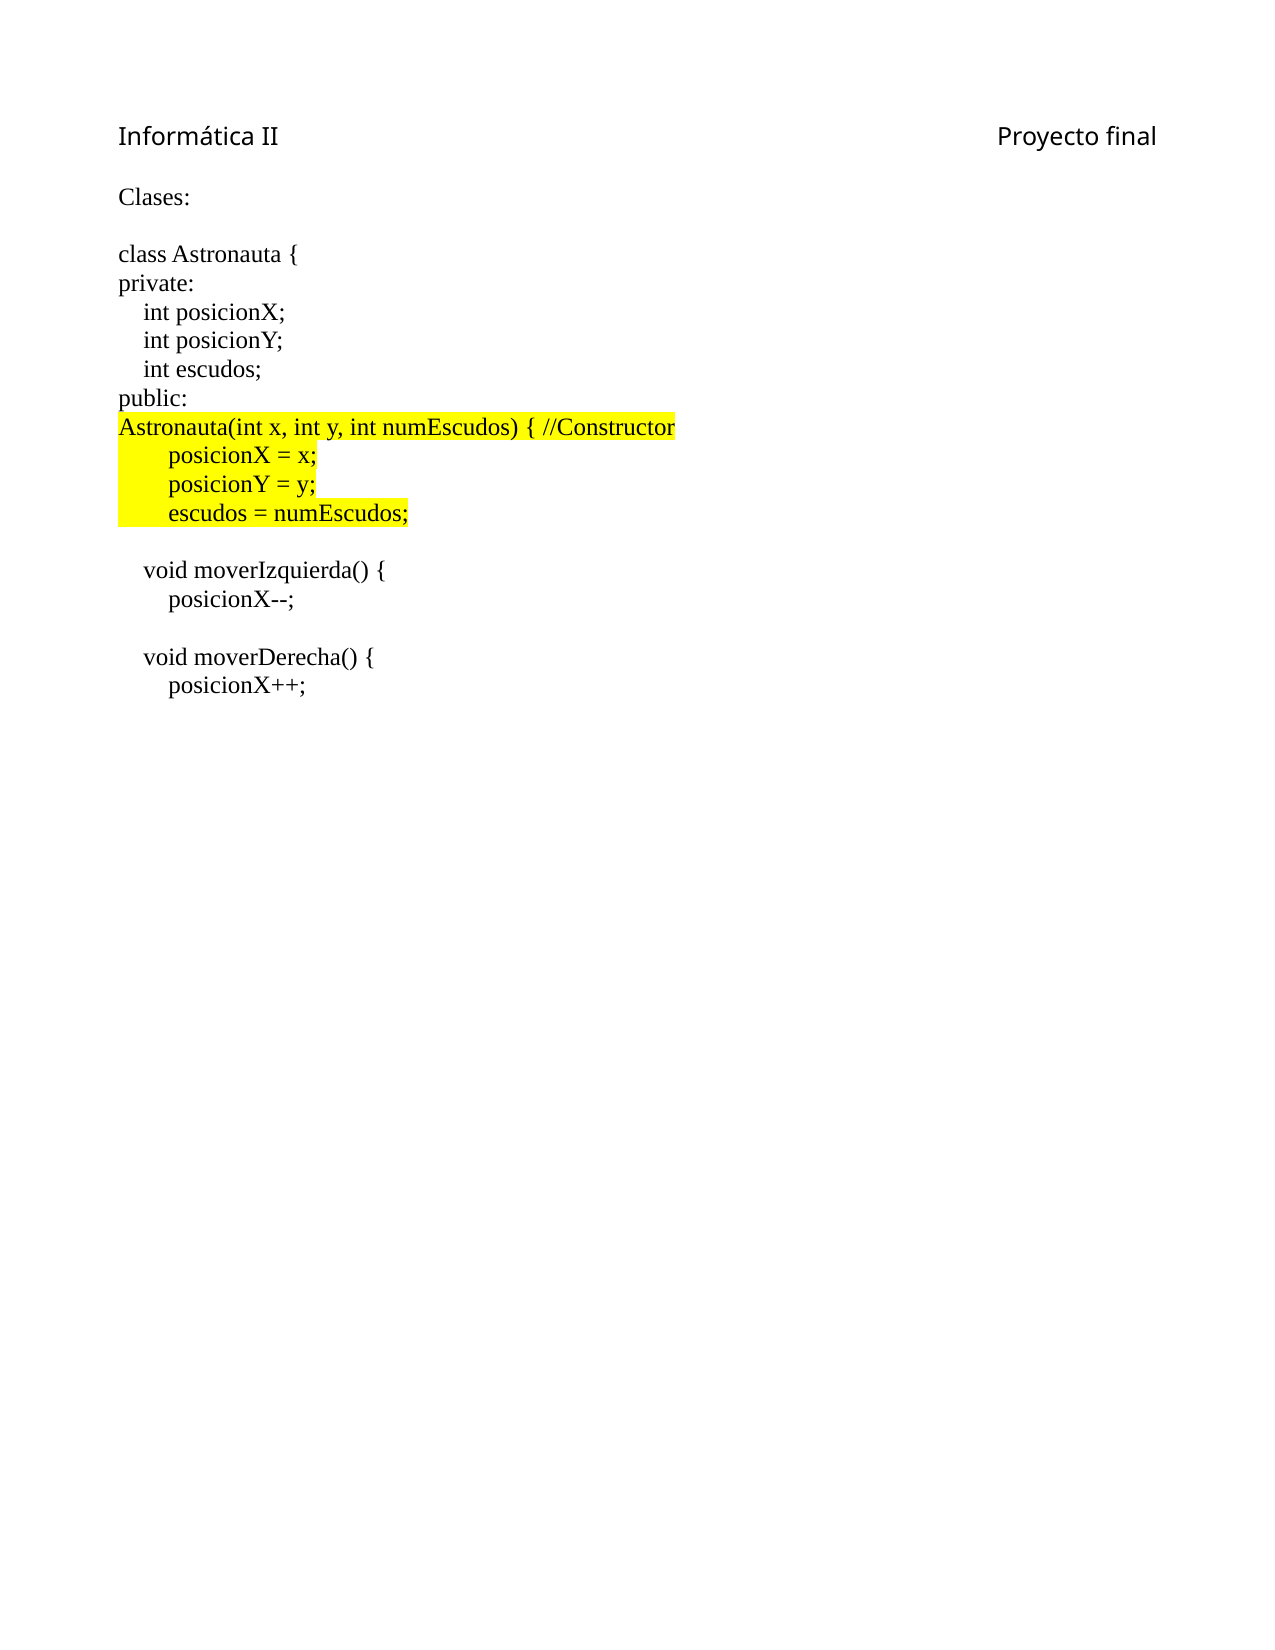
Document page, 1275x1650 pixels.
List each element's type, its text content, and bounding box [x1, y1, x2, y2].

text Astronauta(int x, int y, int numEscudos) { //Constructor [118, 412, 1157, 440]
text class Astronauta { [118, 239, 1157, 268]
text posicionX--; [118, 584, 1157, 613]
text int posicionX; [118, 297, 1157, 325]
text public: [118, 383, 1157, 412]
text posicionY = y; [118, 469, 1157, 498]
text posicionX++; [118, 670, 1157, 699]
text Clases: [118, 182, 1157, 239]
text escudos = numEscudos; [118, 498, 1157, 527]
text void moverIzquierda() { [118, 555, 1157, 584]
text int escudos; [118, 354, 1157, 383]
text private: [118, 268, 1157, 297]
text posicionX = x; [118, 440, 1157, 469]
text int posicionY; [118, 325, 1157, 354]
text void moverDerecha() { [118, 642, 1157, 670]
